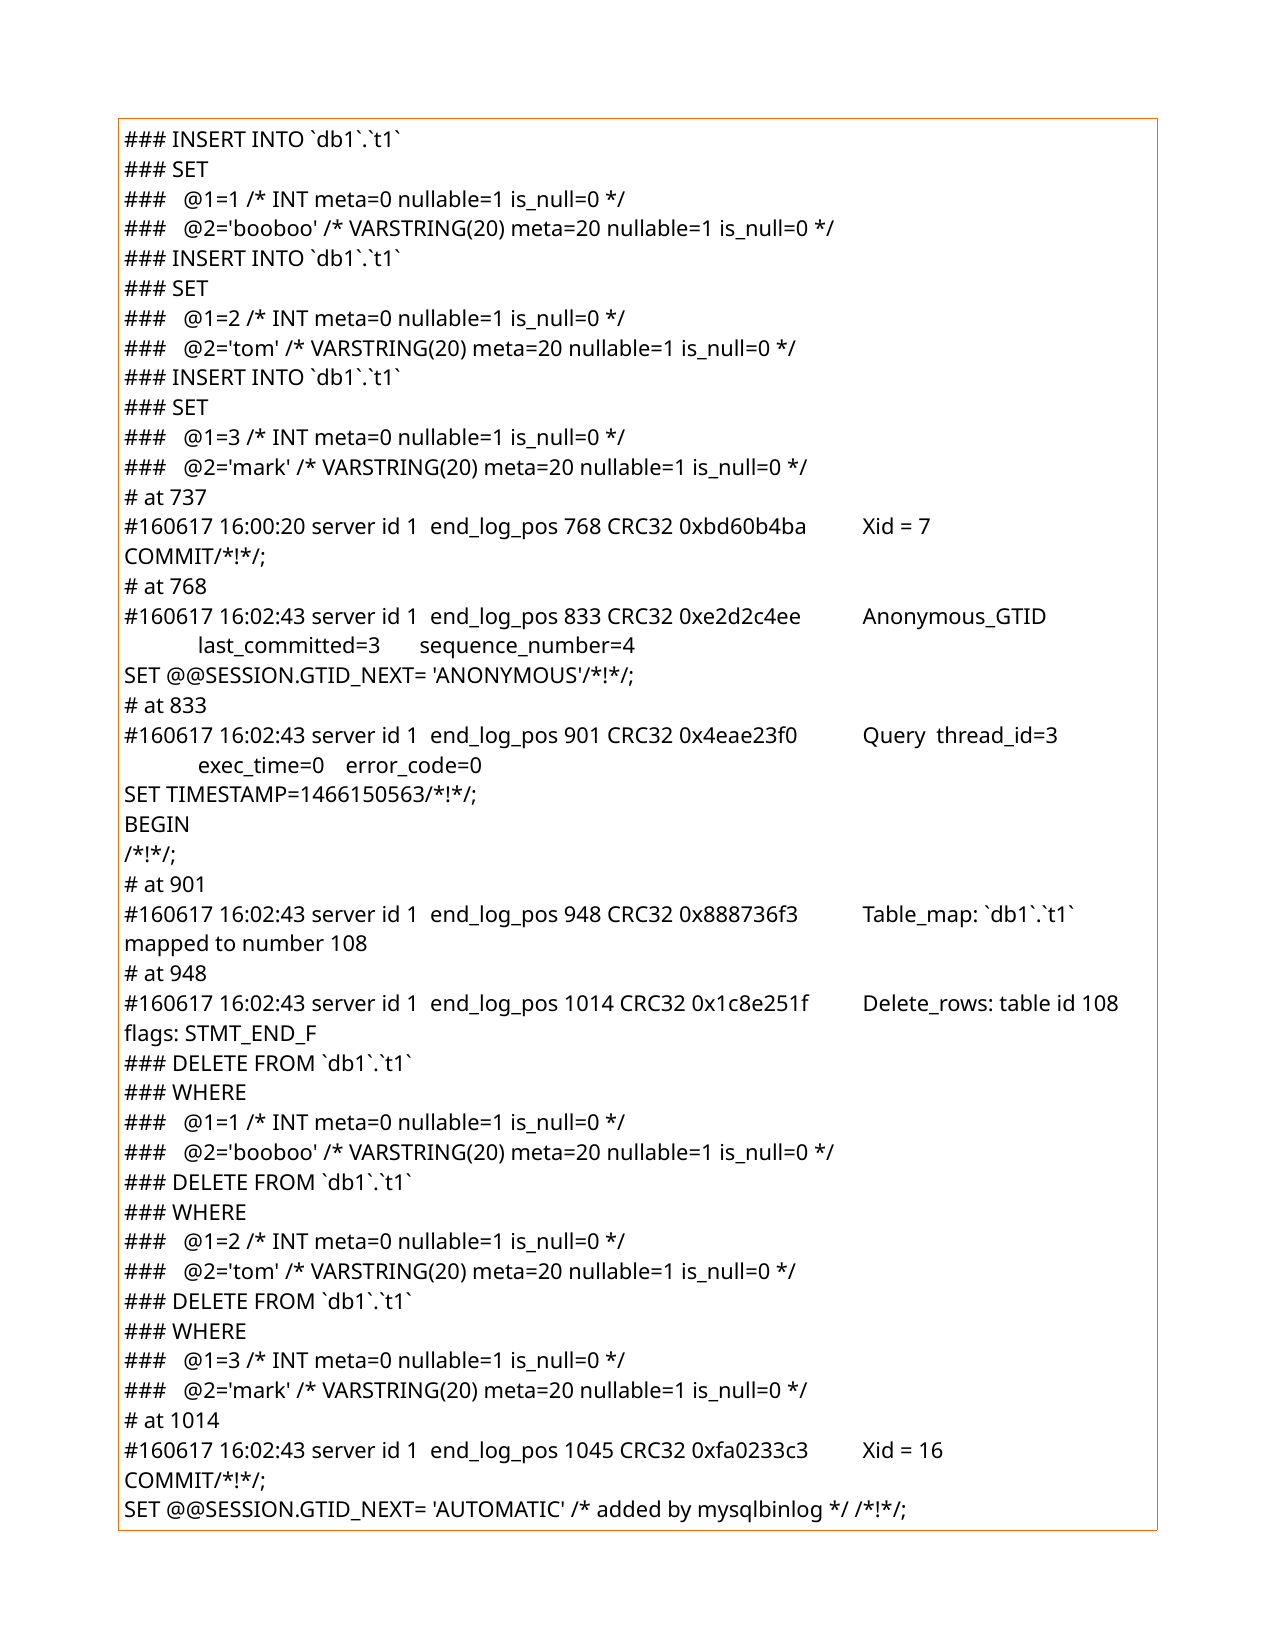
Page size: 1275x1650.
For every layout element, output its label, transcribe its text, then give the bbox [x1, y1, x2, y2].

table_header ### INSERT INTO `db1`.`t1` ### SET ### @1=1 /* INT meta=0 nullable=1 is_null=0 */ ### @2='booboo' /* VARSTRING(20) meta=20 nullable=1 is_null=0 */ ### INSERT INTO `db1`.`t1` ### SET ### @1=2 /* INT meta=0 nullable=1 is_null=0 */ ### @2='tom' /* VARSTRING(20) meta=20 nullable=1 is_null=0 */ ### INSERT INTO `db1`.`t1` ### SET ### @1=3 /* INT meta=0 nullable=1 is_null=0 */ ### @2='mark' /* VARSTRING(20) meta=20 nullable=1 is_null=0 */ # at 737 #160617 16:00:20 server id 1 end_log_pos 768 CRC32 0xbd60b4ba Xid = 7 COMMIT/*!*/; # at 768 #160617 16:02:43 server id 1 end_log_pos 833 CRC32 0xe2d2c4ee Anonymous_GTID last_committed=3 sequence_number=4 SET @@SESSION.GTID_NEXT= 'ANONYMOUS'/*!*/; # at 833 #160617 16:02:43 server id 1 end_log_pos 901 CRC32 0x4eae23f0 Query thread_id=3 exec_time=0 error_code=0 SET TIMESTAMP=1466150563/*!*/; BEGIN /*!*/; # at 901 #160617 16:02:43 server id 1 end_log_pos 948 CRC32 0x888736f3 Table_map: `db1`.`t1` mapped to number 108 # at 948 #160617 16:02:43 server id 1 end_log_pos 1014 CRC32 0x1c8e251f Delete_rows: table id 108 flags: STMT_END_F ### DELETE FROM `db1`.`t1` ### WHERE ### @1=1 /* INT meta=0 nullable=1 is_null=0 */ ### @2='booboo' /* VARSTRING(20) meta=20 nullable=1 is_null=0 */ ### DELETE FROM `db1`.`t1` ### WHERE ### @1=2 /* INT meta=0 nullable=1 is_null=0 */ ### @2='tom' /* VARSTRING(20) meta=20 nullable=1 is_null=0 */ ### DELETE FROM `db1`.`t1` ### WHERE ### @1=3 /* INT meta=0 nullable=1 is_null=0 */ ### @2='mark' /* VARSTRING(20) meta=20 nullable=1 is_null=0 */ # at 1014 #160617 16:02:43 server id 1 end_log_pos 1045 CRC32 0xfa0233c3 Xid = 16 COMMIT/*!*/; SET @@SESSION.GTID_NEXT= 'AUTOMATIC' /* added by mysqlbinlog */ /*!*/; [119, 119, 1157, 1530]
